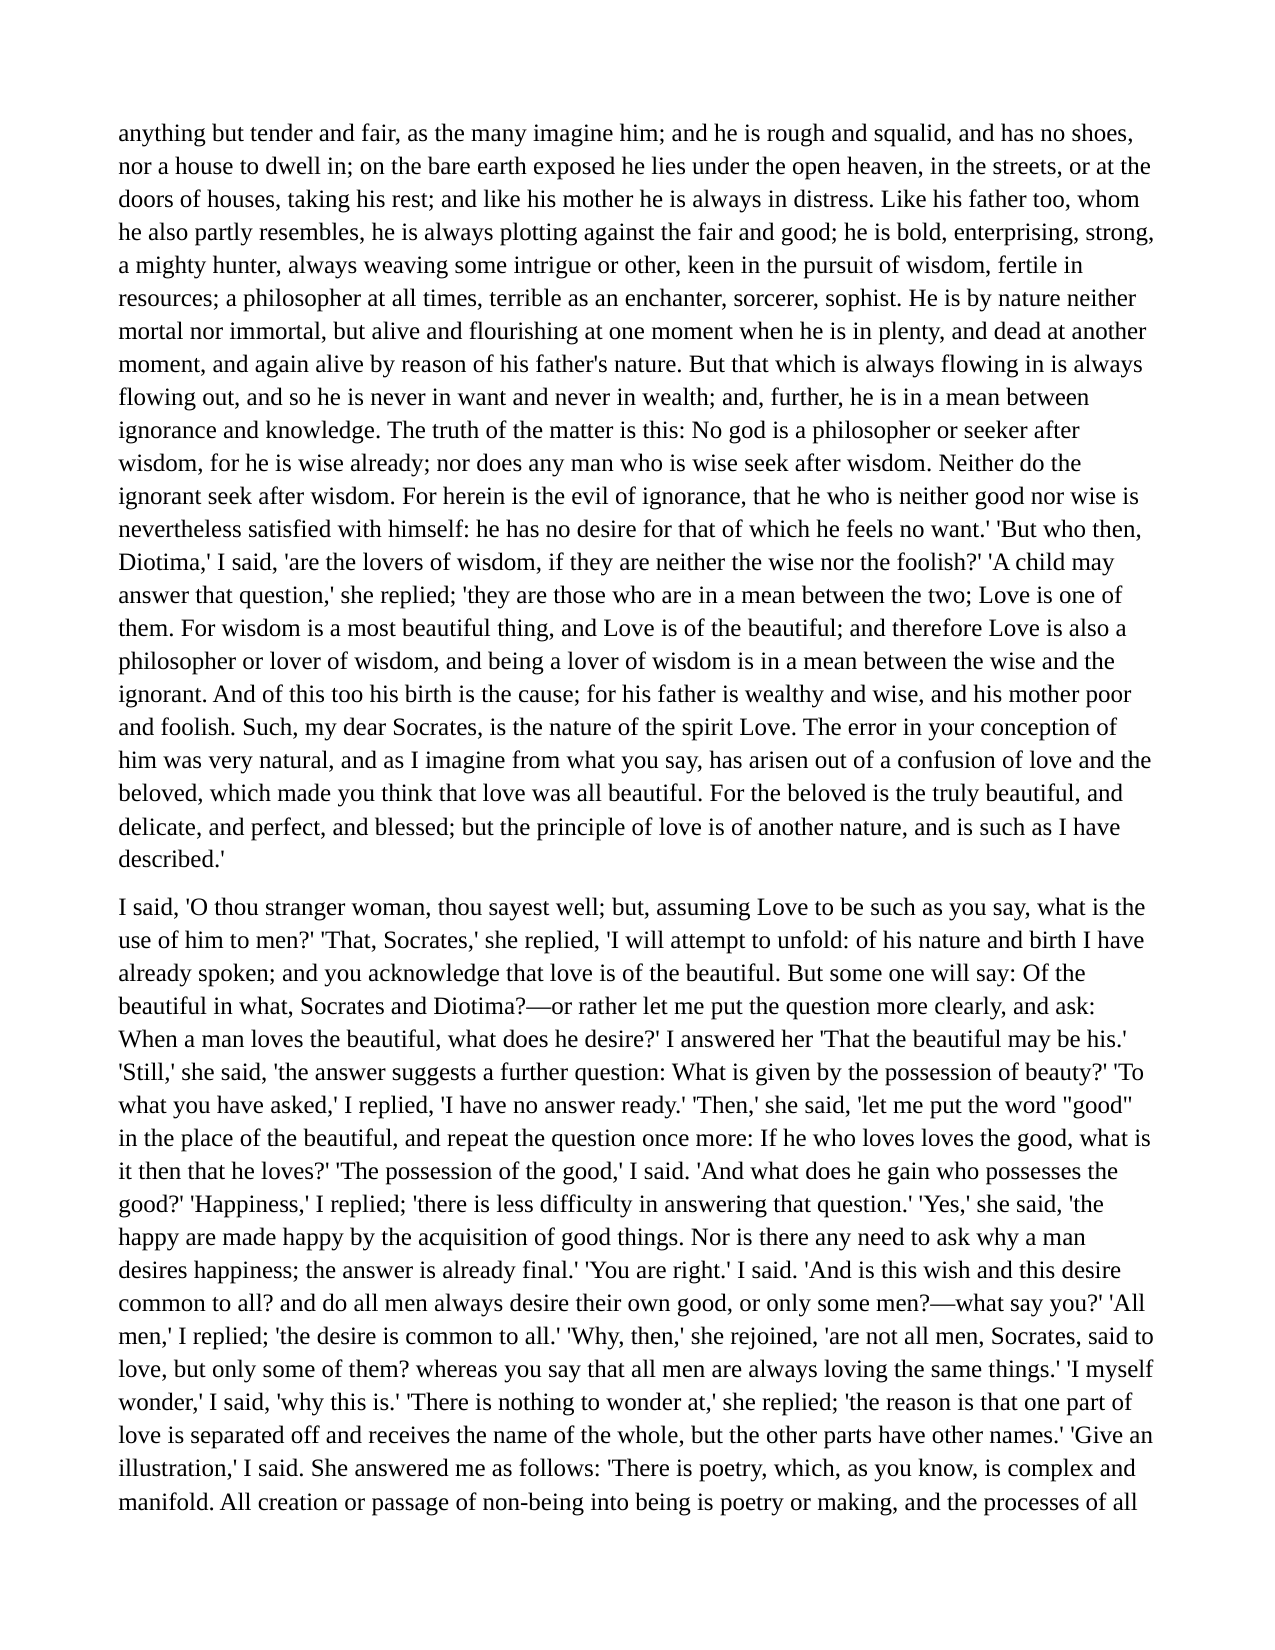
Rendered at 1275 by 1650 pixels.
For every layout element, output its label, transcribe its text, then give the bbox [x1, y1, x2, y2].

text anything but tender and fair, as the many imagine him; and he is rough and squalid, and has no shoes, nor a house to dwell in; on the bare earth exposed he lies under the open heaven, in the streets, or at the doors of houses, taking his rest; and like his mother he is always in distress. Like his father too, whom he also partly resembles, he is always plotting against the fair and good; he is bold, enterprising, strong, a mighty hunter, always weaving some intrigue or other, keen in the pursuit of wisdom, fertile in resources; a philosopher at all times, terrible as an enchanter, sorcerer, sophist. He is by nature neither mortal nor immortal, but alive and flourishing at one moment when he is in plenty, and dead at another moment, and again alive by reason of his father's nature. But that which is always flowing in is always flowing out, and so he is never in want and never in wealth; and, further, he is in a mean between ignorance and knowledge. The truth of the matter is this: No god is a philosopher or seeker after wisdom, for he is wise already; nor does any man who is wise seek after wisdom. Neither do the ignorant seek after wisdom. For herein is the evil of ignorance, that he who is neither good nor wise is nevertheless satisfied with himself: he has no desire for that of which he feels no want.' 'But who then, Diotima,' I said, 'are the lovers of wisdom, if they are neither the wise nor the foolish?' 'A child may answer that question,' she replied; 'they are those who are in a mean between the two; Love is one of them. For wisdom is a most beautiful thing, and Love is of the beautiful; and therefore Love is also a philosopher or lover of wisdom, and being a lover of wisdom is in a mean between the wise and the ignorant. And of this too his birth is the cause; for his father is wealthy and wise, and his mother poor and foolish. Such, my dear Socrates, is the nature of the spirit Love. The error in your conception of him was very natural, and as I imagine from what you say, has arisen out of a confusion of love and the beloved, which made you think that love was all beautiful. For the beloved is the truly beautiful, and delicate, and perfect, and blessed; but the principle of love is of another nature, and is such as I have described.' [118, 118, 1157, 873]
text I said, 'O thou stranger woman, thou sayest well; but, assuming Love to be such as you say, what is the use of him to men?' 'That, Socrates,' she replied, 'I will attempt to unfold: of his nature and birth I have already spoken; and you acknowledge that love is of the beautiful. But some one will say: Of the beautiful in what, Socrates and Diotima?—or rather let me put the question more clearly, and ask: When a man loves the beautiful, what does he desire?' I answered her 'That the beautiful may be his.' 'Still,' she said, 'the answer suggests a further question: What is given by the possession of beauty?' 'To what you have asked,' I replied, 'I have no answer ready.' 'Then,' she said, 'let me put the word "good" in the place of the beautiful, and repeat the question once more: If he who loves loves the good, what is it then that he loves?' 'The possession of the good,' I said. 'And what does he gain who possesses the good?' 'Happiness,' I replied; 'there is less difficulty in answering that question.' 'Yes,' she said, 'the happy are made happy by the acquisition of good things. Nor is there any need to ask why a man desires happiness; the answer is already final.' 'You are right.' I said. 'And is this wish and this desire common to all? and do all men always desire their own good, or only some men?—what say you?' 'All men,' I replied; 'the desire is common to all.' 'Why, then,' she rejoined, 'are not all men, Socrates, said to love, but only some of them? whereas you say that all men are always loving the same things.' 'I myself wonder,' I said, 'why this is.' 'There is nothing to wonder at,' she replied; 'the reason is that one part of love is separated off and receives the name of the whole, but the other parts have other names.' 'Give an illustration,' I said. She answered me as follows: 'There is poetry, which, as you know, is complex and manifold. All creation or passage of non-being into being is poetry or making, and the processes of all [118, 892, 1157, 1515]
